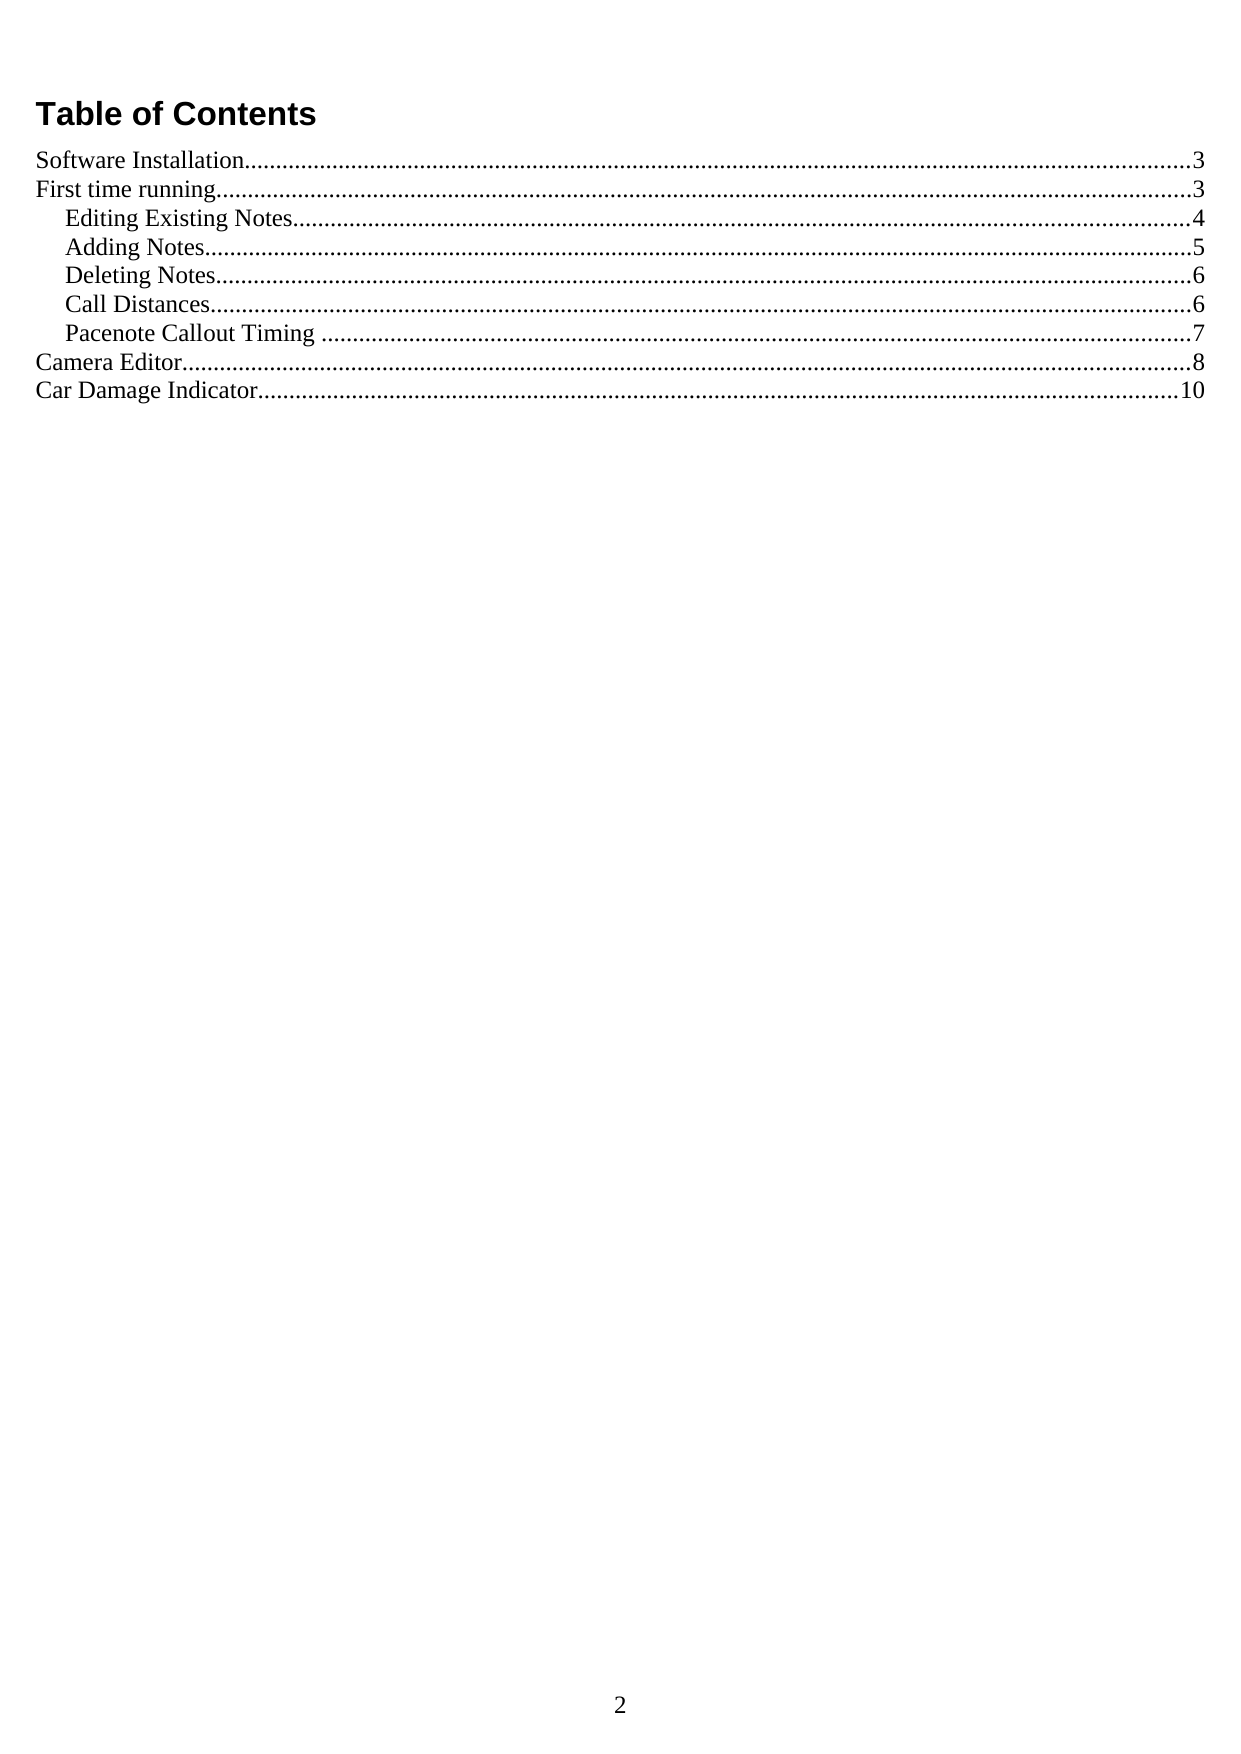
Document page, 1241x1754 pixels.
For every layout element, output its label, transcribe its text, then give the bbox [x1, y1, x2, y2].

text Editing Existing Notes 4 [65, 203, 1205, 232]
text Software Installation. 3 [35, 145, 1205, 174]
subtitle Table of Contents [35, 94, 1205, 133]
text Deleting Notes 6 [65, 260, 1205, 289]
text Pacenote Callout Timing 7 [65, 318, 1205, 347]
text Adding Notes 5 [65, 232, 1205, 260]
text Car Damage Indicator 10 [35, 375, 1205, 404]
text Call Distances 6 [65, 289, 1205, 318]
text First time running. 3 [35, 174, 1205, 203]
text Camera Editor 8 [35, 347, 1205, 375]
